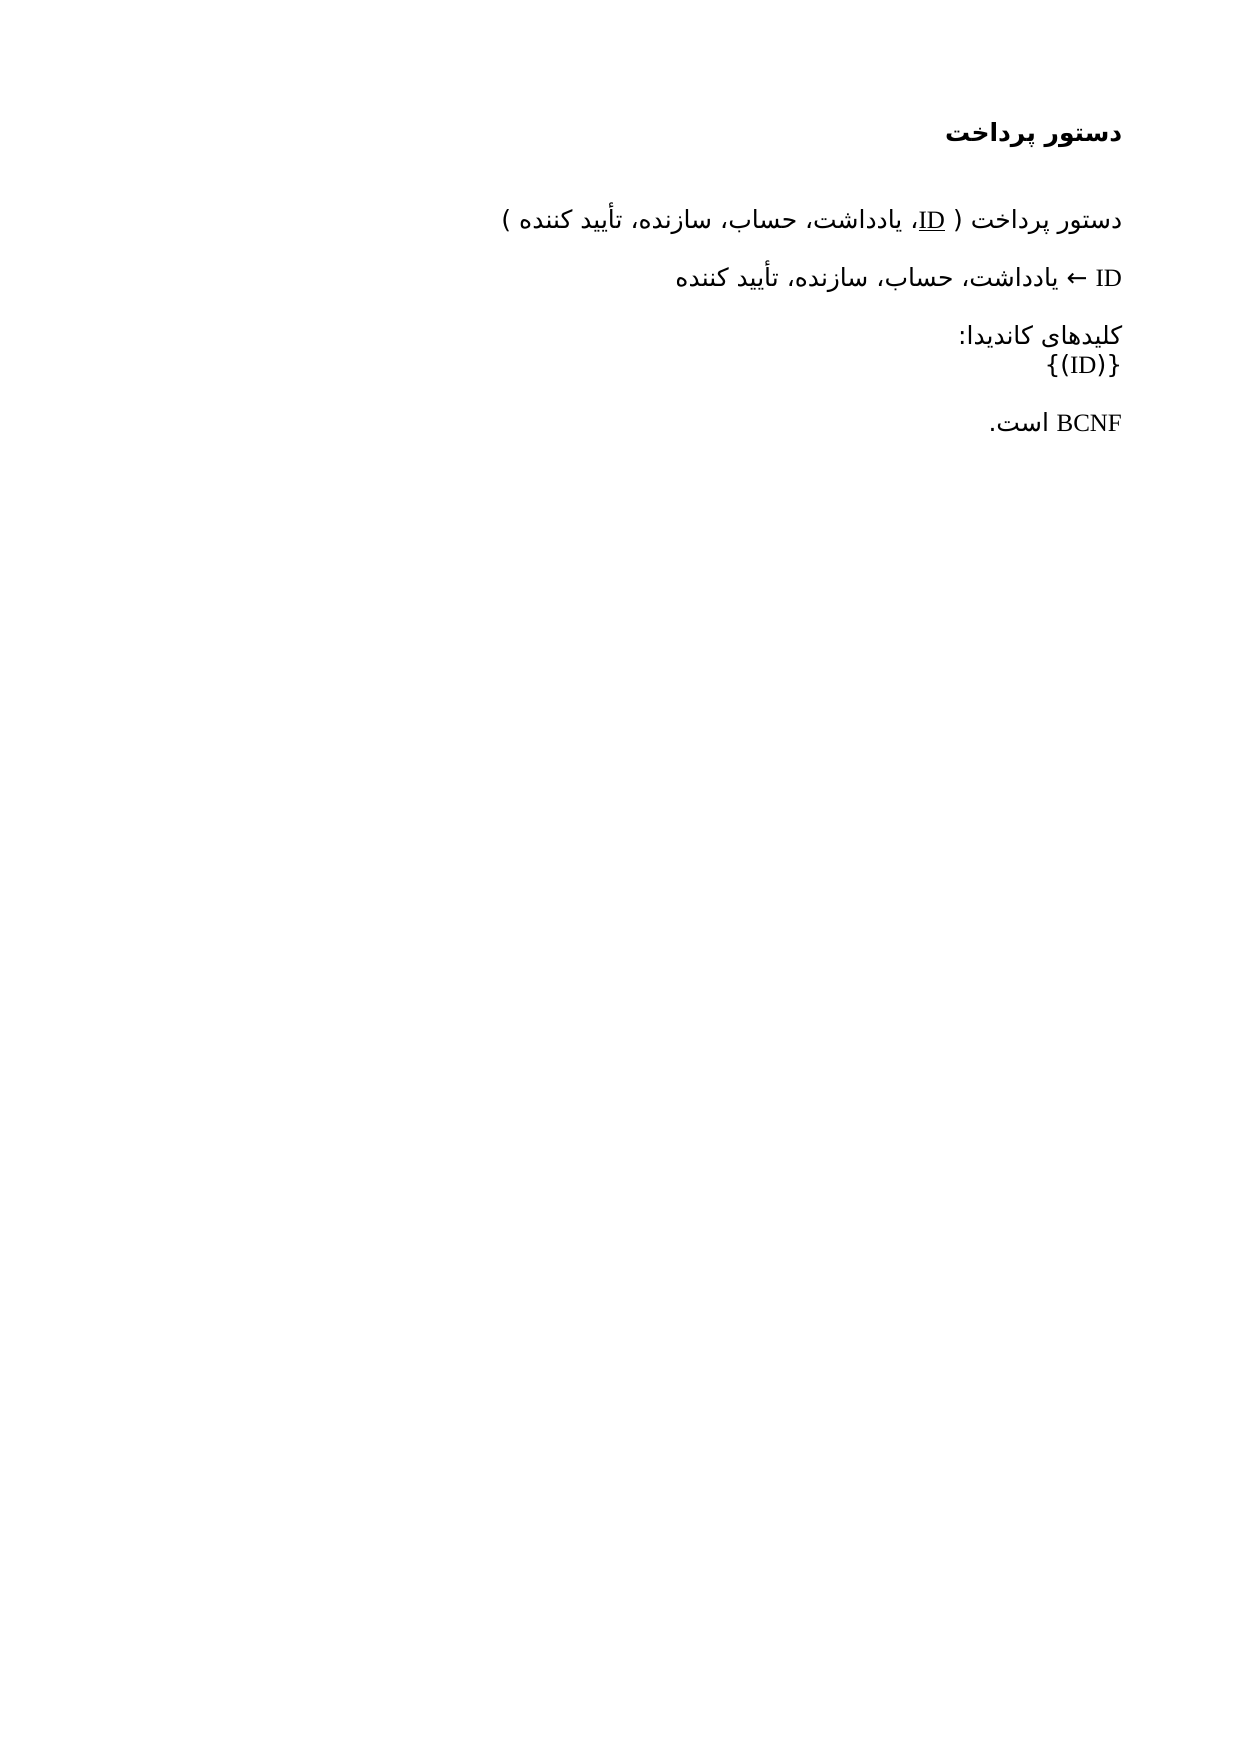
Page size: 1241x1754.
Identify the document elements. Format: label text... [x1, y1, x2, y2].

text {(ID)} [118, 350, 1122, 379]
text دستور پرداخت ( ID، یادداشت، حساب، سازنده، تأیید کننده ) [118, 205, 1122, 234]
text ID ← یادداشت، حساب، سازنده، تأیید کننده [118, 263, 1122, 292]
text BCNF است. [118, 408, 1122, 437]
text کلید‌های کاندیدا: [118, 321, 1122, 350]
text دستور پرداخت [118, 118, 1122, 147]
